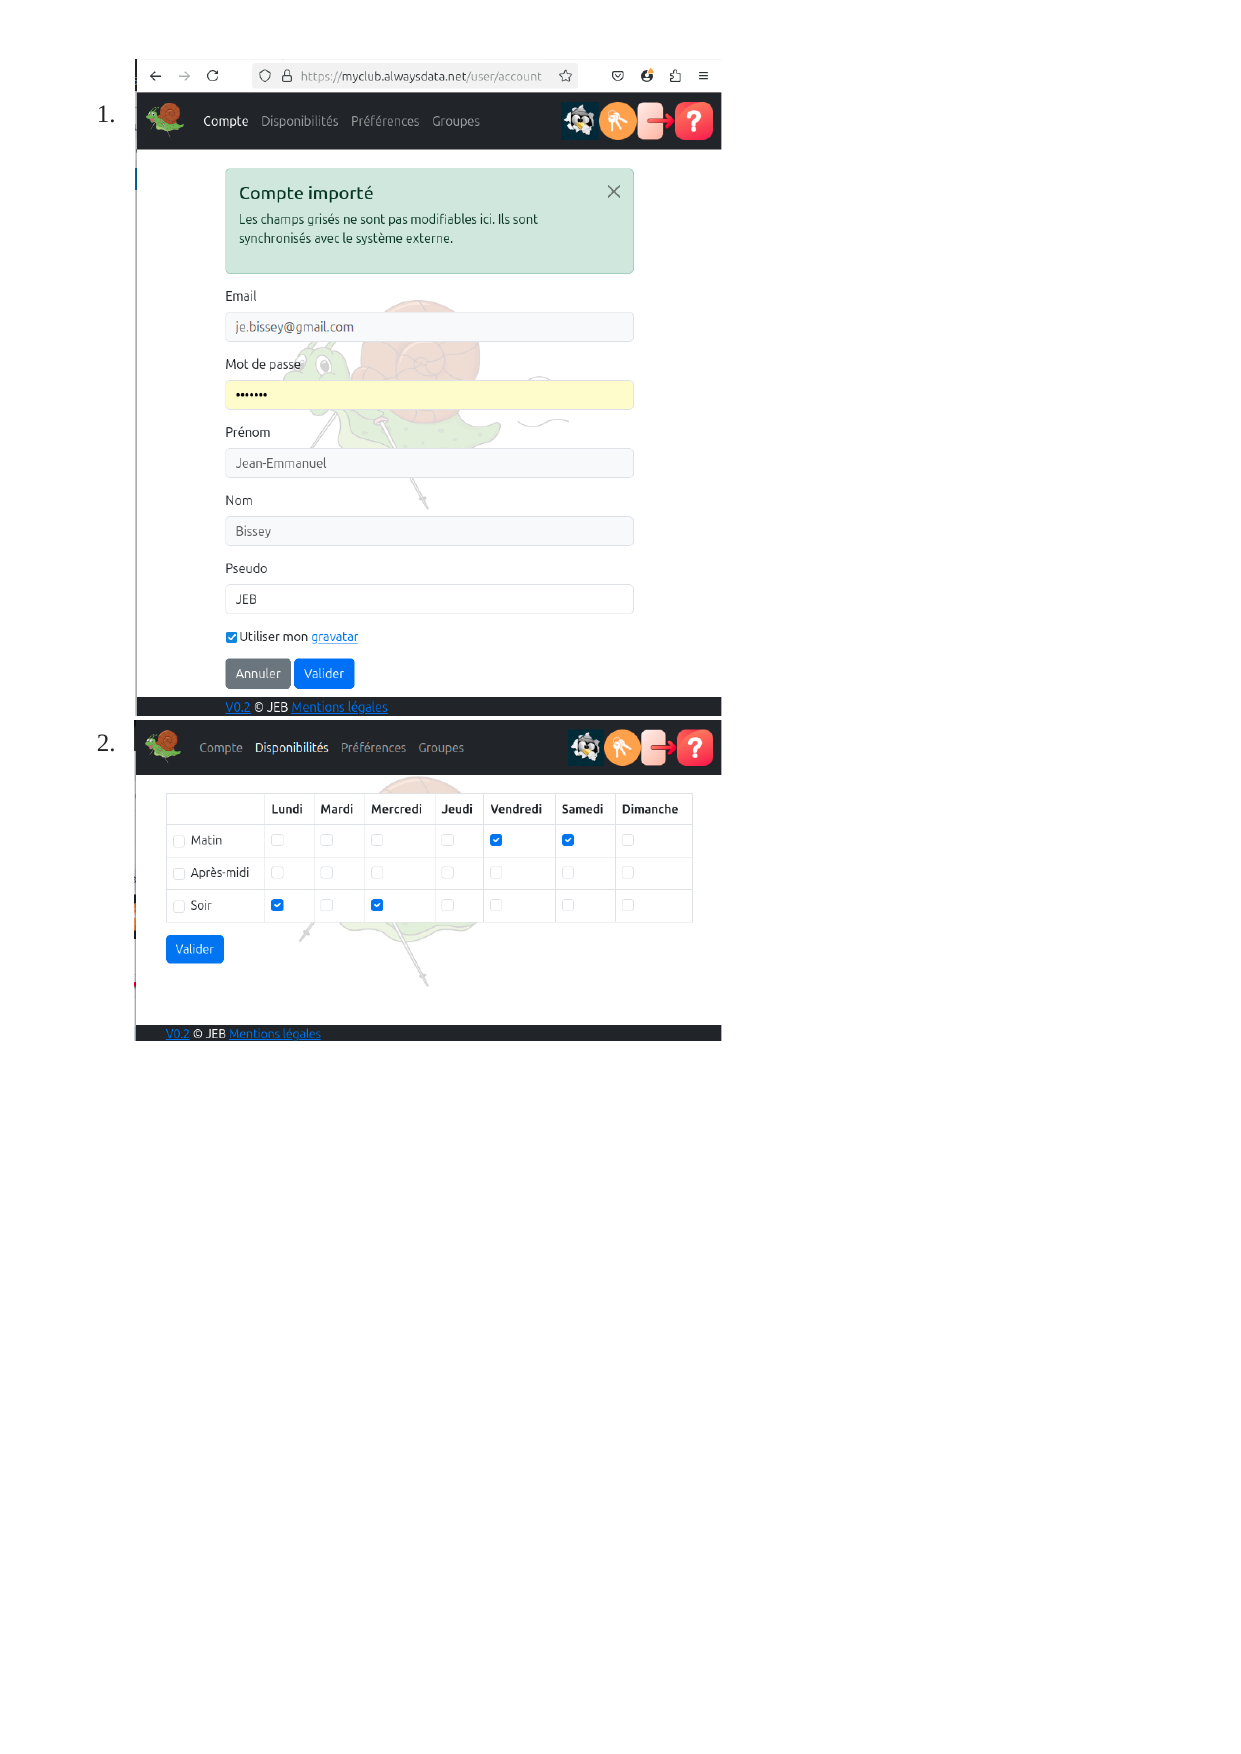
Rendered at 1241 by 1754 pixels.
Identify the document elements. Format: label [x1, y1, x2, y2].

picture [134, 59, 722, 716]
picture [134, 720, 722, 1041]
